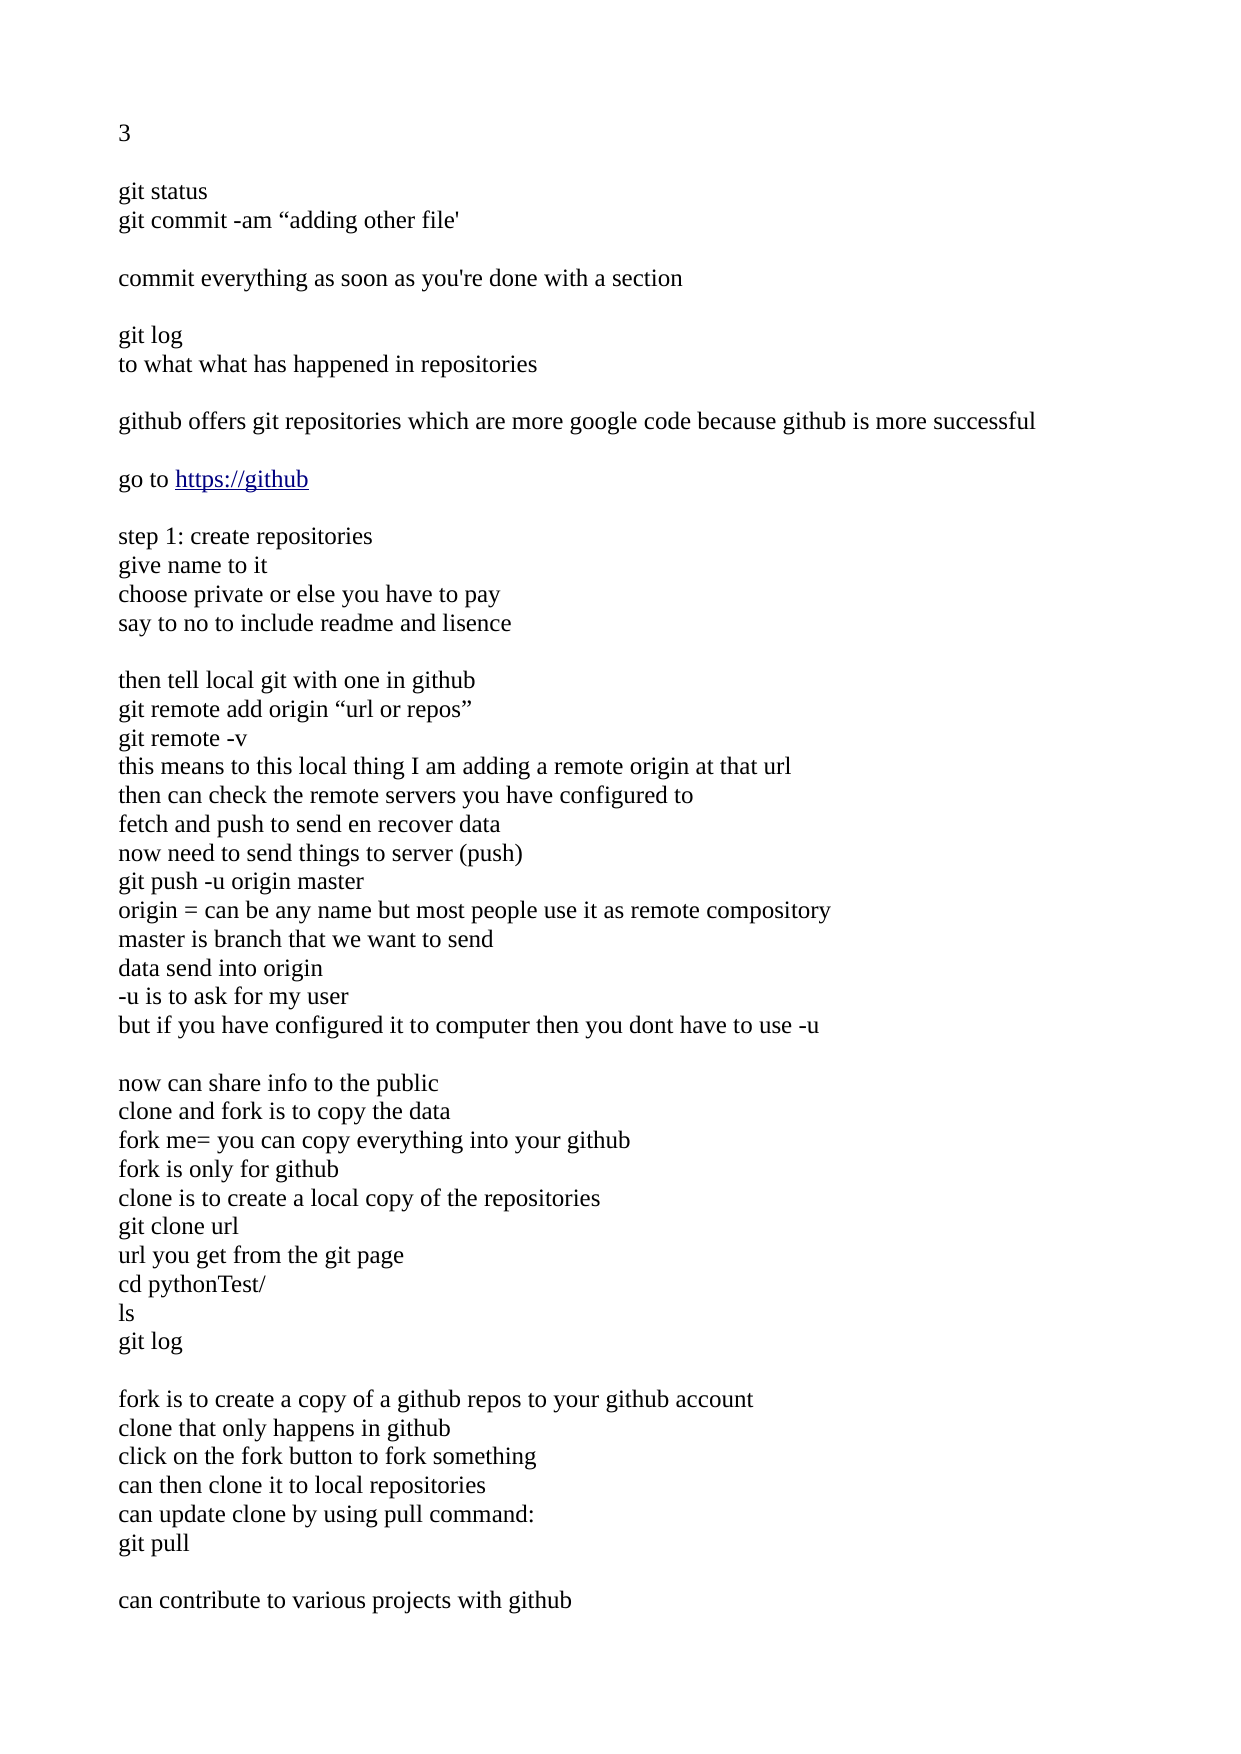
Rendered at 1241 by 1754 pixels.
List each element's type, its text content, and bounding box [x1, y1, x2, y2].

text clone and fork is to copy the data [118, 1096, 1122, 1125]
text this means to this local thing I am adding a remote origin at that url [118, 751, 1122, 780]
text commit everything as soon as you're done with a section [118, 263, 1122, 291]
text clone is to create a local copy of the repositories [118, 1183, 1122, 1211]
text url you get from the git page [118, 1240, 1122, 1269]
text git remote add origin “url or repos” [118, 694, 1122, 723]
text now need to send things to server (push) [118, 838, 1122, 866]
text but if you have configured it to computer then you dont have to use -u [118, 1010, 1122, 1039]
text git pull [118, 1528, 1122, 1556]
text ls [118, 1298, 1122, 1326]
text cd pythonTest/ [118, 1269, 1122, 1298]
text github offers git repositories which are more google code because github is more successful [118, 406, 1122, 435]
text to what what has happened in repositories [118, 349, 1122, 378]
text git push -u origin master [118, 866, 1122, 895]
text git remote -v [118, 723, 1122, 751]
text data send into origin [118, 953, 1122, 981]
text can contribute to various projects with github [118, 1585, 1122, 1614]
text fetch and push to send en recover data [118, 809, 1122, 838]
text git log [118, 1326, 1122, 1355]
text give name to it [118, 550, 1122, 579]
text choose private or else you have to pay [118, 579, 1122, 608]
text can update clone by using pull command: [118, 1499, 1122, 1528]
text fork is only for github [118, 1154, 1122, 1183]
text say to no to include readme and lisence [118, 608, 1122, 636]
text go to https://github [118, 464, 1122, 493]
text then can check the remote servers you have configured to [118, 780, 1122, 809]
text step 1: create repositories [118, 521, 1122, 550]
text fork is to create a copy of a github repos to your github account [118, 1384, 1122, 1413]
text git commit -am “adding other file' [118, 205, 1122, 234]
text now can share info to the public [118, 1068, 1122, 1096]
text click on the fork button to fork something [118, 1441, 1122, 1470]
text -u is to ask for my user [118, 981, 1122, 1010]
text fork me= you can copy everything into your github [118, 1125, 1122, 1154]
text git clone url [118, 1211, 1122, 1240]
text git log [118, 320, 1122, 349]
text clone that only happens in github [118, 1413, 1122, 1441]
text can then clone it to local repositories [118, 1470, 1122, 1499]
text master is branch that we want to send [118, 924, 1122, 953]
text git status [118, 176, 1122, 205]
text then tell local git with one in github [118, 665, 1122, 694]
text origin = can be any name but most people use it as remote compository [118, 895, 1122, 924]
